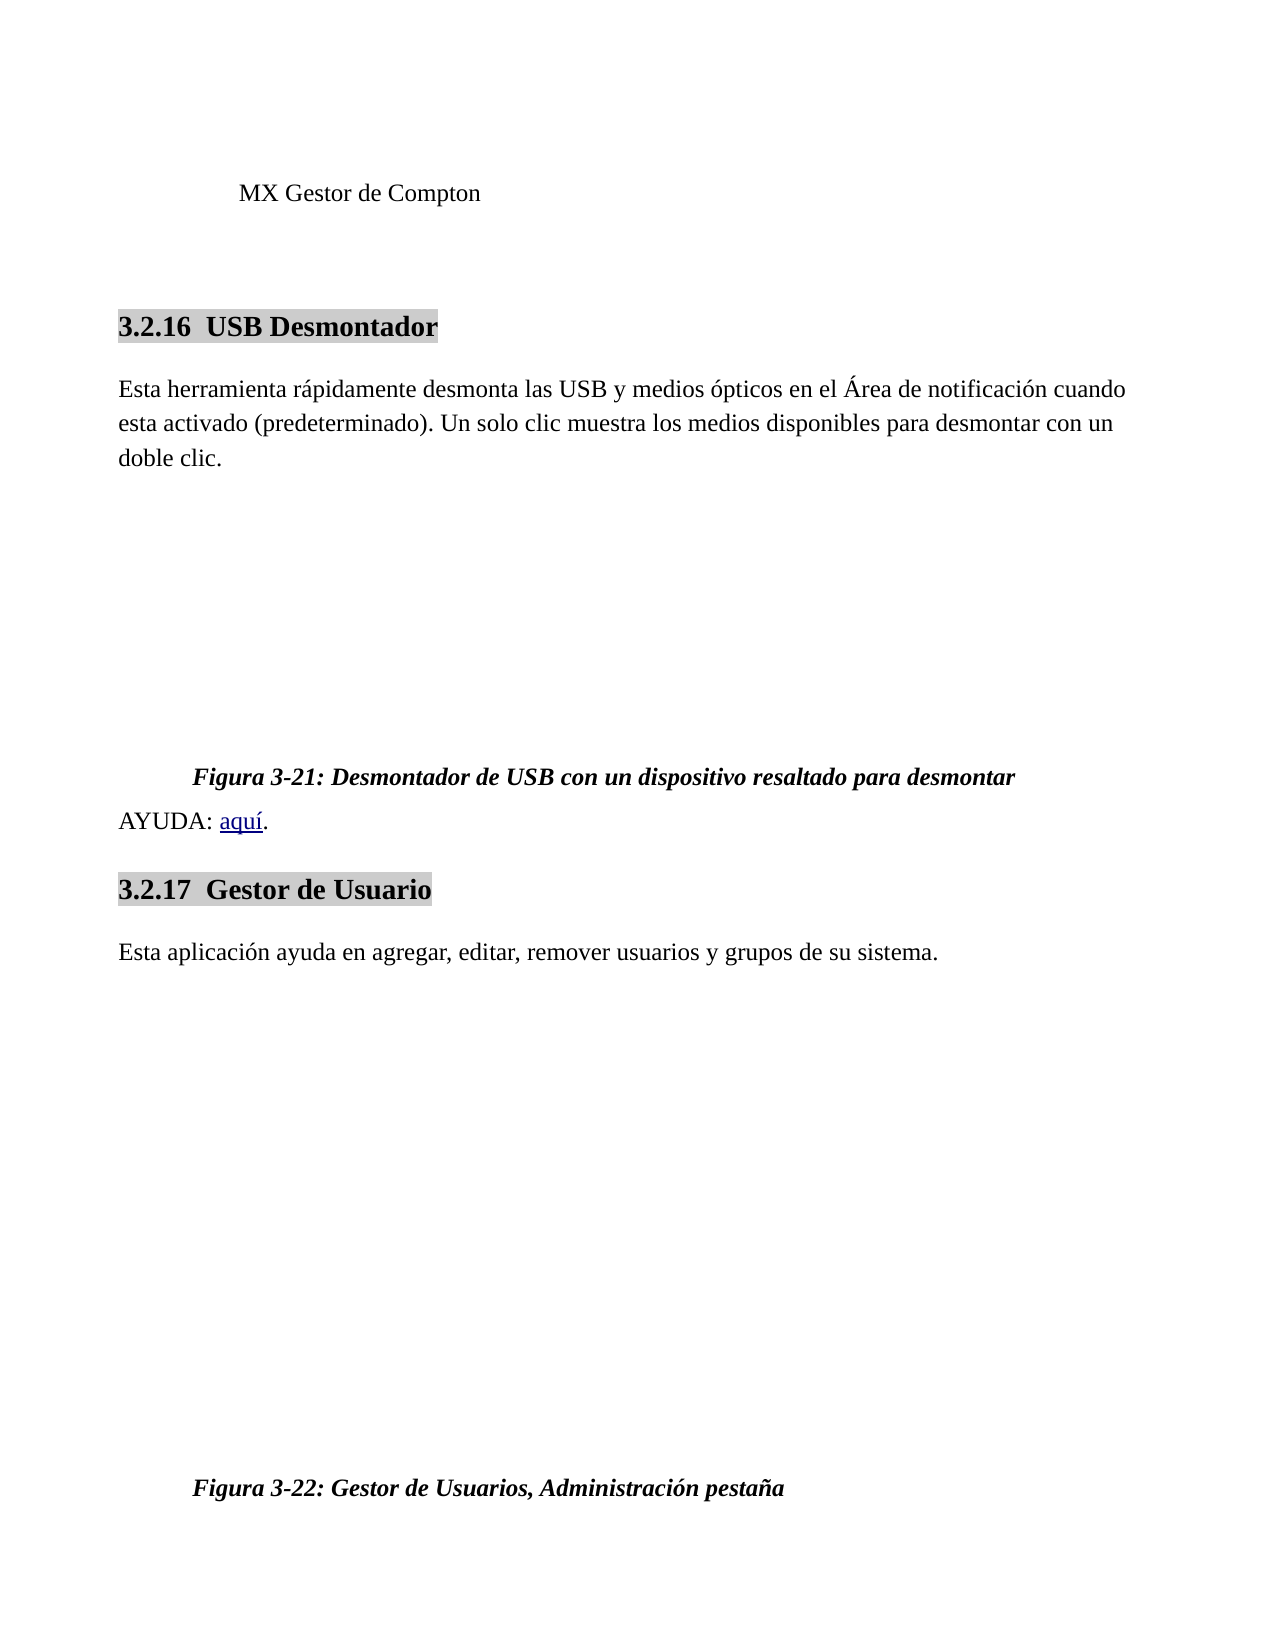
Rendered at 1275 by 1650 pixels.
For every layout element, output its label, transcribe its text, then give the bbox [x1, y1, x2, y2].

text Figura 3-21: Desmontador de USB con un dispositivo resaltado para desmontar [118, 762, 1157, 791]
subtitle 3.2.16 USB Desmontador [438, 309, 1157, 343]
subtitle 3.2.17 Gestor de Usuario [432, 872, 1157, 906]
text AYUDA: aquí. [118, 806, 1157, 835]
text Esta aplicación ayuda en agregar, editar, remover usuarios y grupos de su sistema. [118, 937, 1157, 966]
text MX Gestor de Compton [118, 118, 1157, 206]
text Esta herramienta rápidamente desmonta las USB y medios ópticos en el Área de notificación cuando esta activado (predeterminado). Un solo clic muestra los medios disponibles para desmontar con un doble clic. [118, 374, 1157, 472]
text Figura 3-22: Gestor de Usuarios, Administración pestaña [118, 1473, 1157, 1502]
